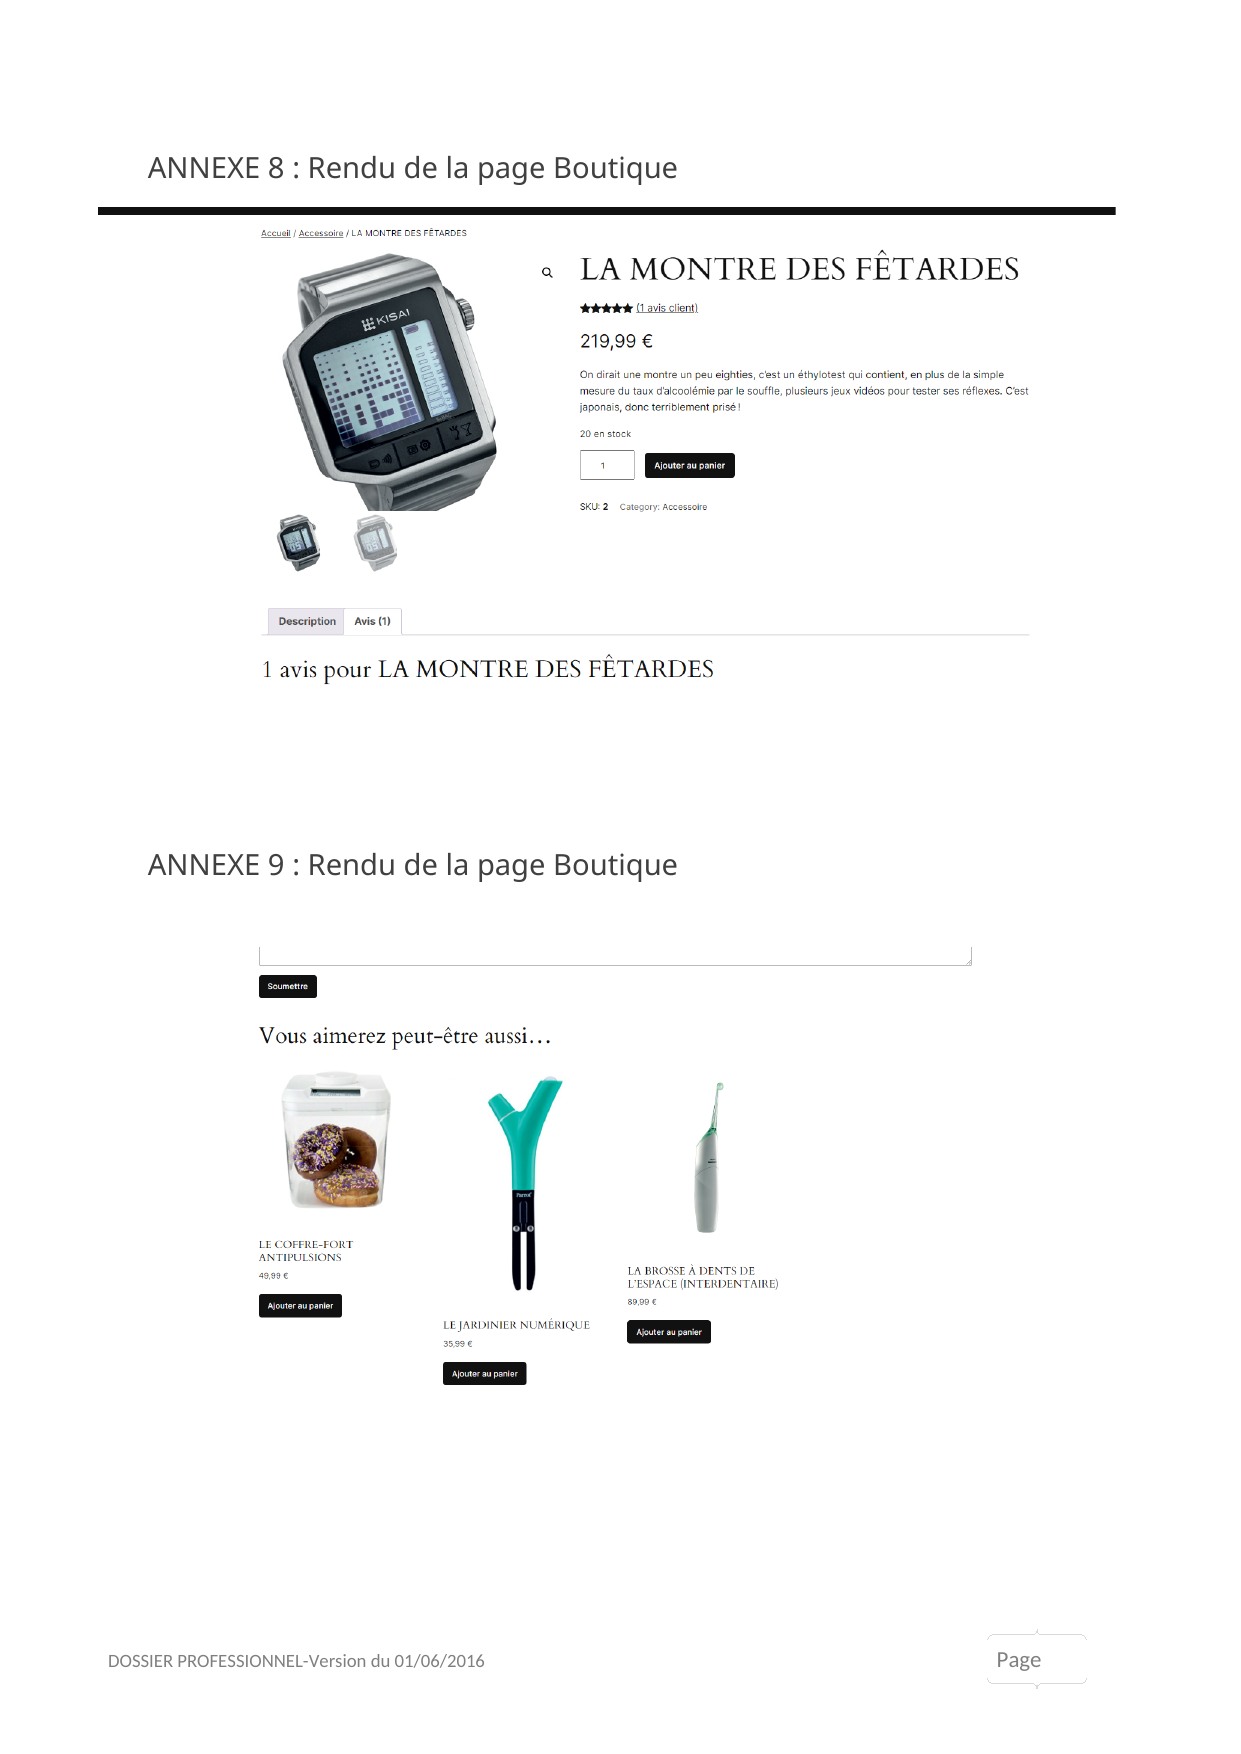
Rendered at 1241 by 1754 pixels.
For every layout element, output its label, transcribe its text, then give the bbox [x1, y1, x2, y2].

picture [154, 947, 1099, 1397]
text ANNEXE 8 : Rendu de la page Boutique [148, 148, 1093, 187]
picture [98, 207, 1116, 696]
text ANNEXE 9 : Rendu de la page Boutique [148, 844, 1093, 884]
